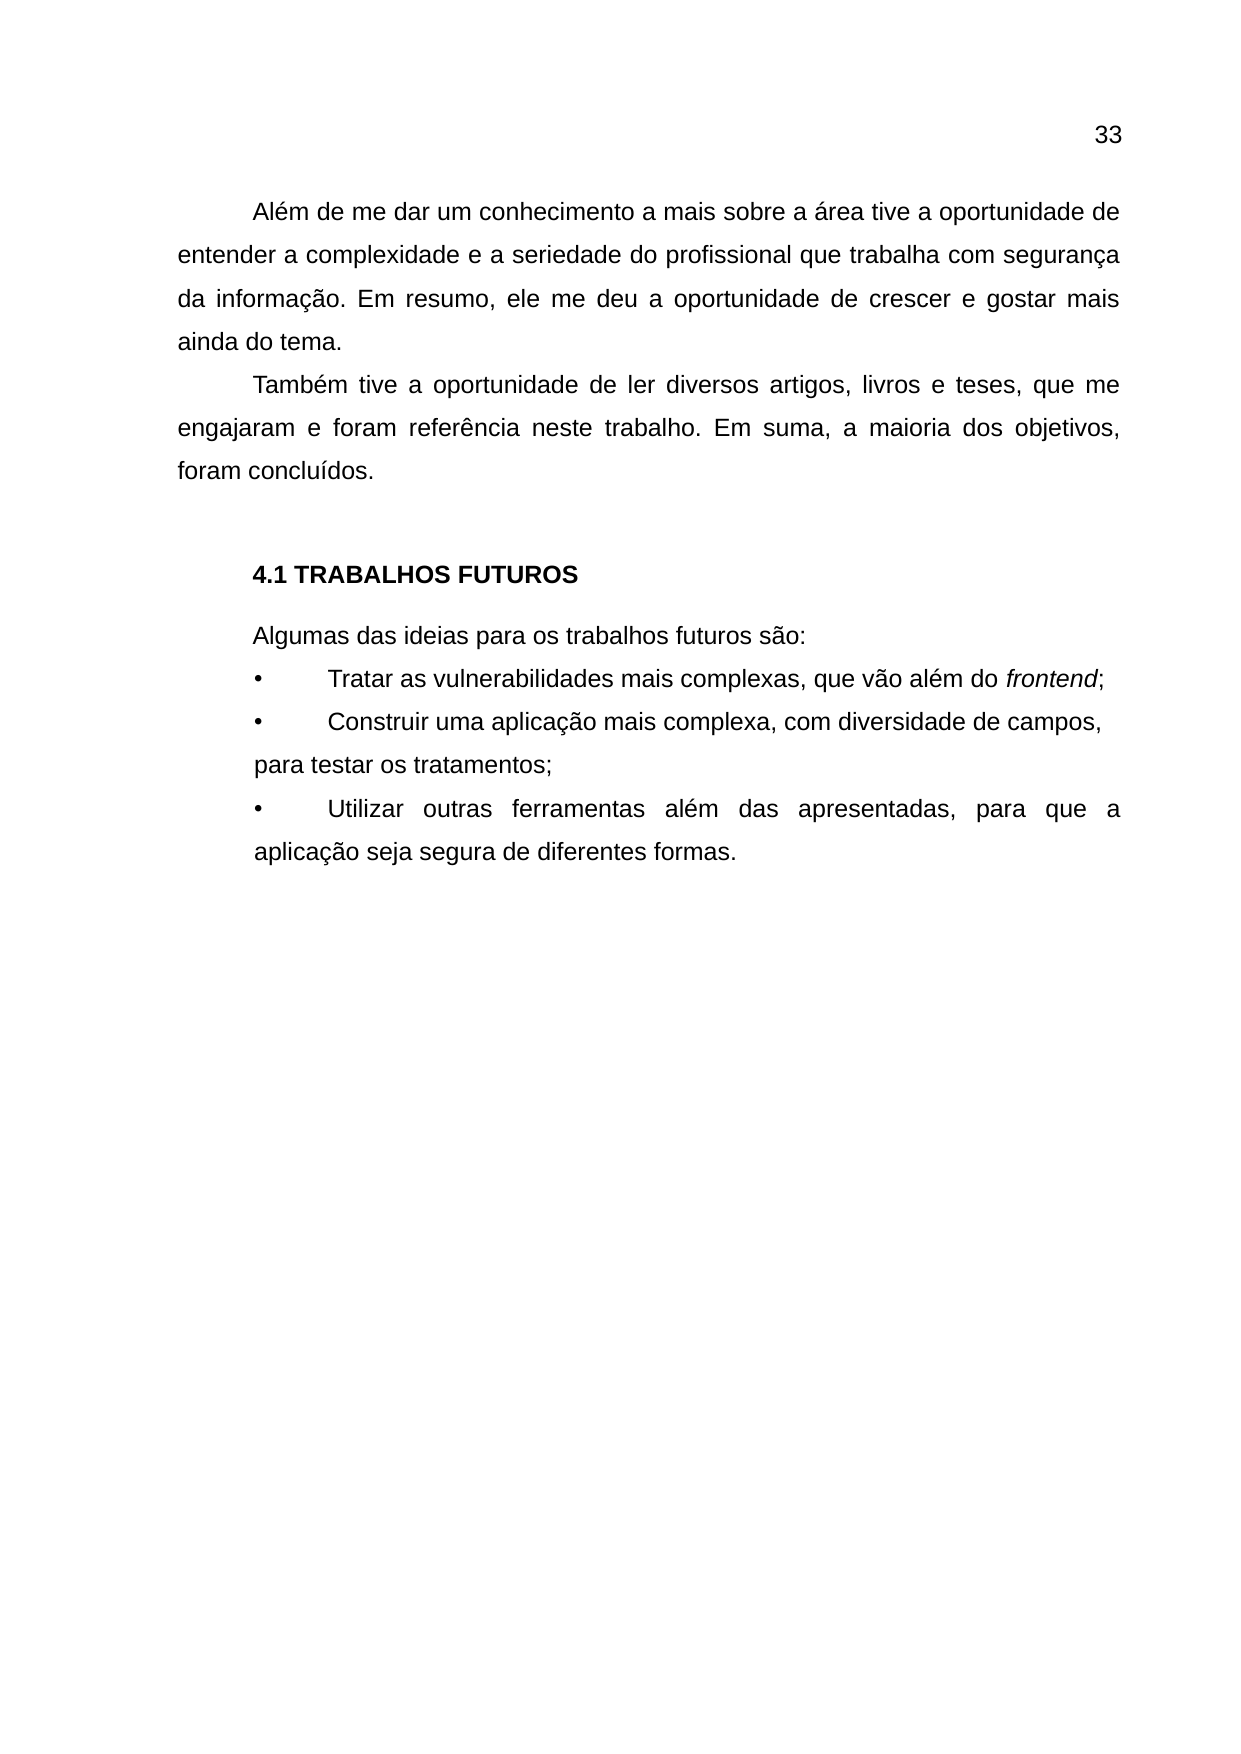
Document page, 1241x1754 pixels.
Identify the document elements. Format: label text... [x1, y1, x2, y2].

list Utilizar outras ferramentas além das apresentadas, para que a aplicação seja segura de diferentes formas. [254, 794, 1122, 866]
list Construir uma aplicação mais complexa, com diversidade de campos, [254, 707, 1122, 736]
text Também tive a oportunidade de ler diversos artigos, livros e teses, que me engajaram e foram referência neste trabalho. Em suma, a maioria dos objetivos, foram concluídos. [177, 370, 1122, 485]
subtitle 4.1 TRABALHOS FUTUROS [177, 560, 1122, 589]
list para testar os tratamentos; [254, 751, 1122, 779]
text Algumas das ideias para os trabalhos futuros são: [177, 621, 1122, 650]
list Tratar as vulnerabilidades mais complexas, que vão além do frontend; [254, 664, 1122, 693]
text Além de me dar um conhecimento a mais sobre a área tive a oportunidade de entender a complexidade e a seriedade do profissional que trabalha com segurança da informação. Em resumo, ele me deu a oportunidade de crescer e gostar mais ainda do tema. [177, 197, 1122, 356]
